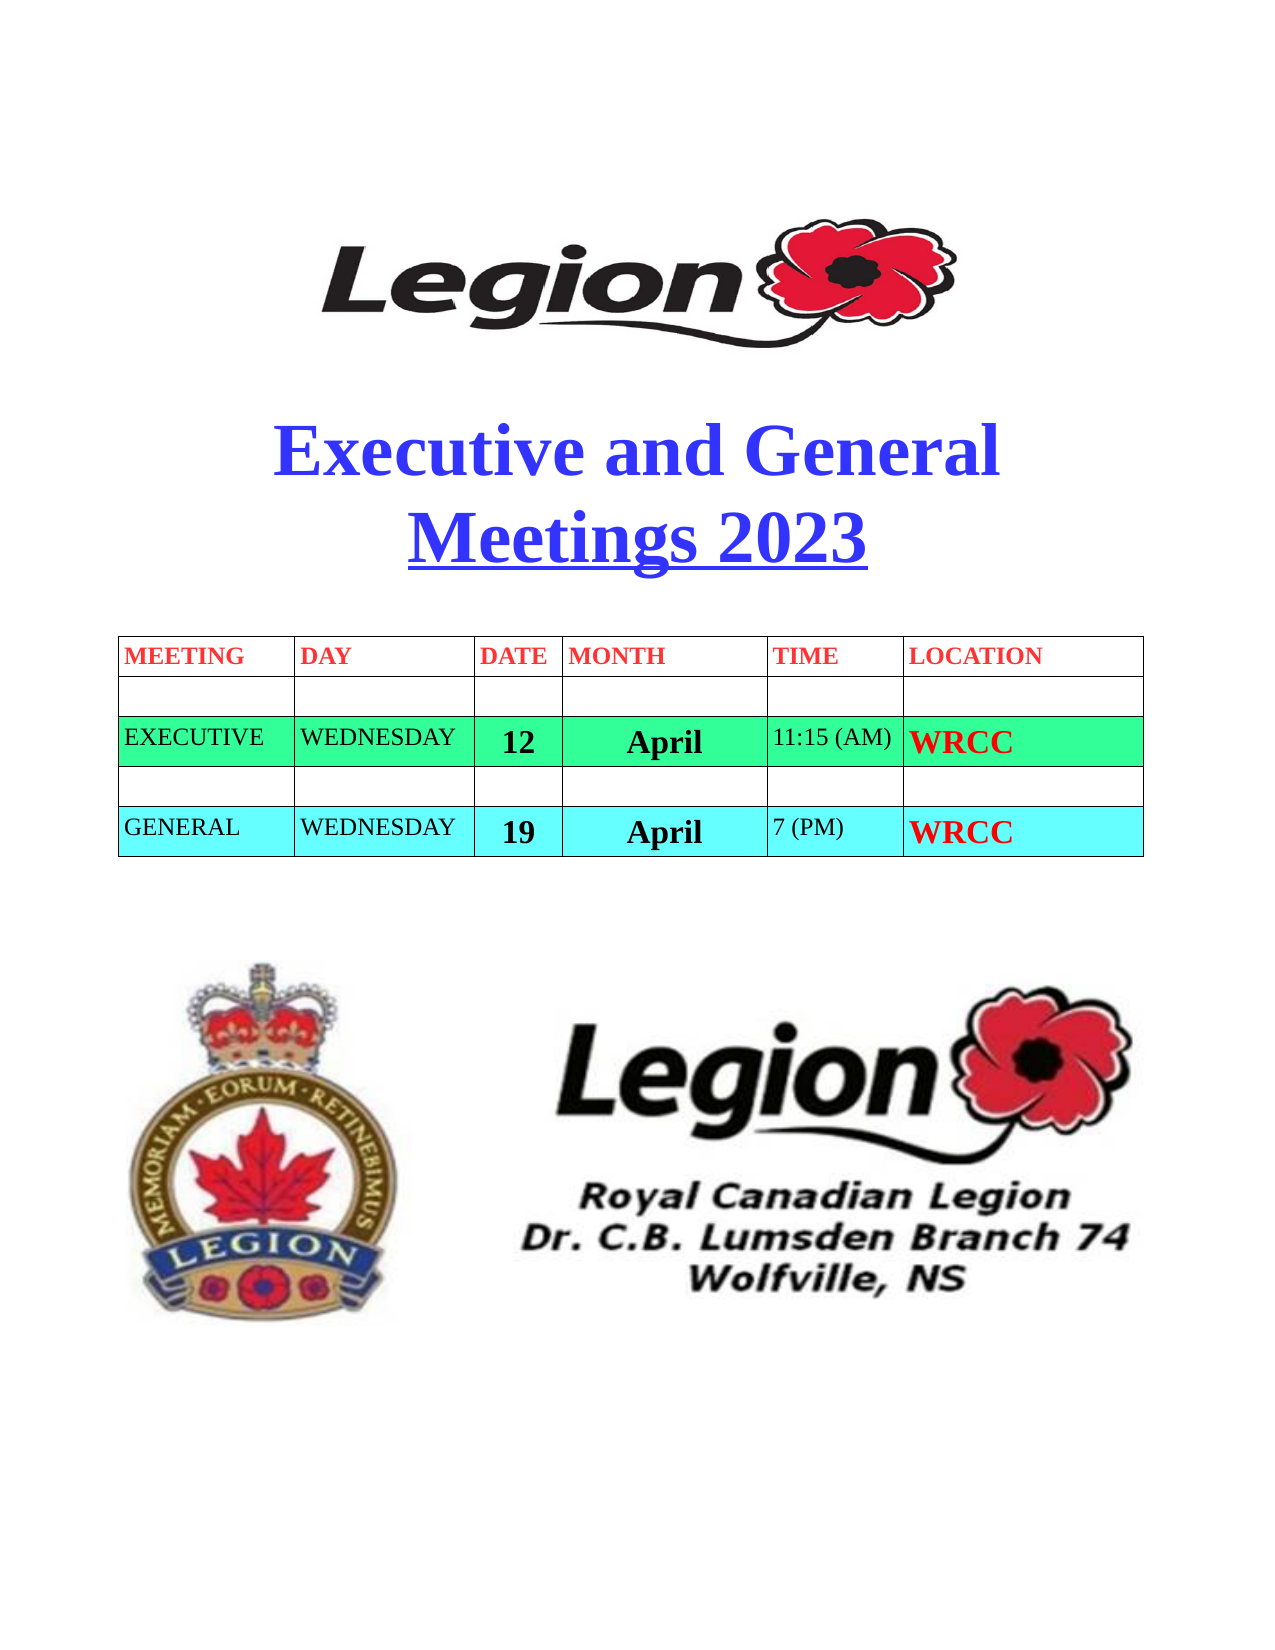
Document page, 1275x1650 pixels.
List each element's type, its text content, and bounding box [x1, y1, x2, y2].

table_cell 7 (PM) [768, 807, 903, 856]
table_cell 12 [475, 717, 562, 766]
table_header MONTH [563, 637, 767, 676]
table_cell [475, 767, 562, 806]
table_header TIME [768, 637, 903, 676]
table_cell GENERAL [119, 807, 294, 856]
table_cell April [563, 807, 767, 856]
table_header LOCATION [904, 637, 1143, 676]
table_cell WRCC [904, 807, 1143, 856]
table_cell [904, 677, 1143, 716]
text Executive and General Meetings 2023 [118, 406, 1157, 578]
table_header DATE [475, 637, 562, 676]
table_cell [119, 677, 294, 716]
table_header DAY [295, 637, 474, 676]
table_cell [475, 677, 562, 716]
table_cell [904, 767, 1143, 806]
table_cell [563, 767, 767, 806]
table_cell EXECUTIVE [119, 717, 294, 766]
table_cell [563, 677, 767, 716]
table_cell [768, 677, 903, 716]
table_cell WEDNESDAY [295, 717, 474, 766]
table_cell 19 [475, 807, 562, 856]
picture [232, 152, 992, 405]
table_cell WEDNESDAY [295, 807, 474, 856]
table_cell [119, 767, 294, 806]
table_cell WRCC [904, 717, 1143, 766]
table_cell 11:15 (AM) [768, 717, 903, 766]
table_cell [768, 767, 903, 806]
table_cell April [563, 717, 767, 766]
table_header MEETING [119, 637, 294, 676]
table_cell [295, 677, 474, 716]
table_cell [295, 767, 474, 806]
